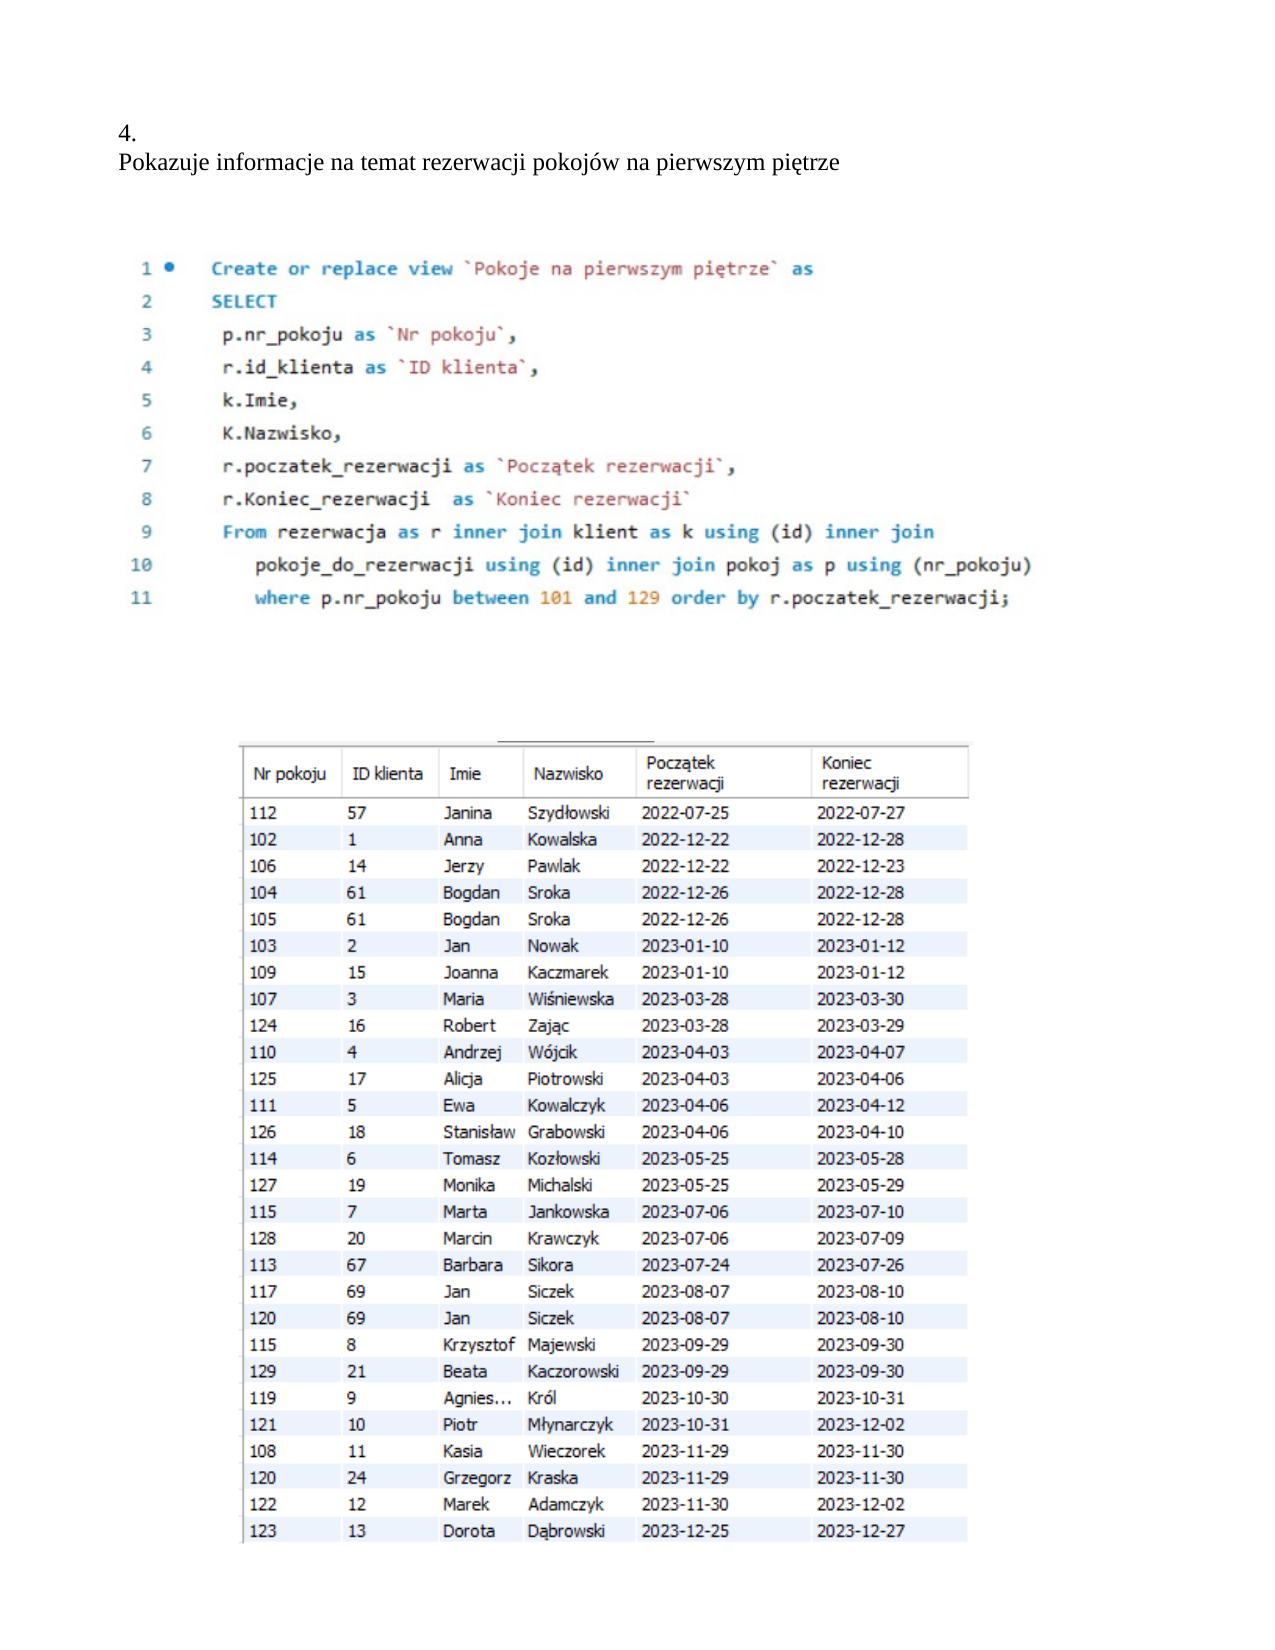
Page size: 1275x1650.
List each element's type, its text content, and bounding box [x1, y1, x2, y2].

text 4. [118, 118, 1157, 147]
picture [125, 253, 1052, 618]
picture [238, 741, 974, 1553]
text Pokazuje informacje na temat rezerwacji pokojów na pierwszym piętrze [118, 147, 1157, 176]
